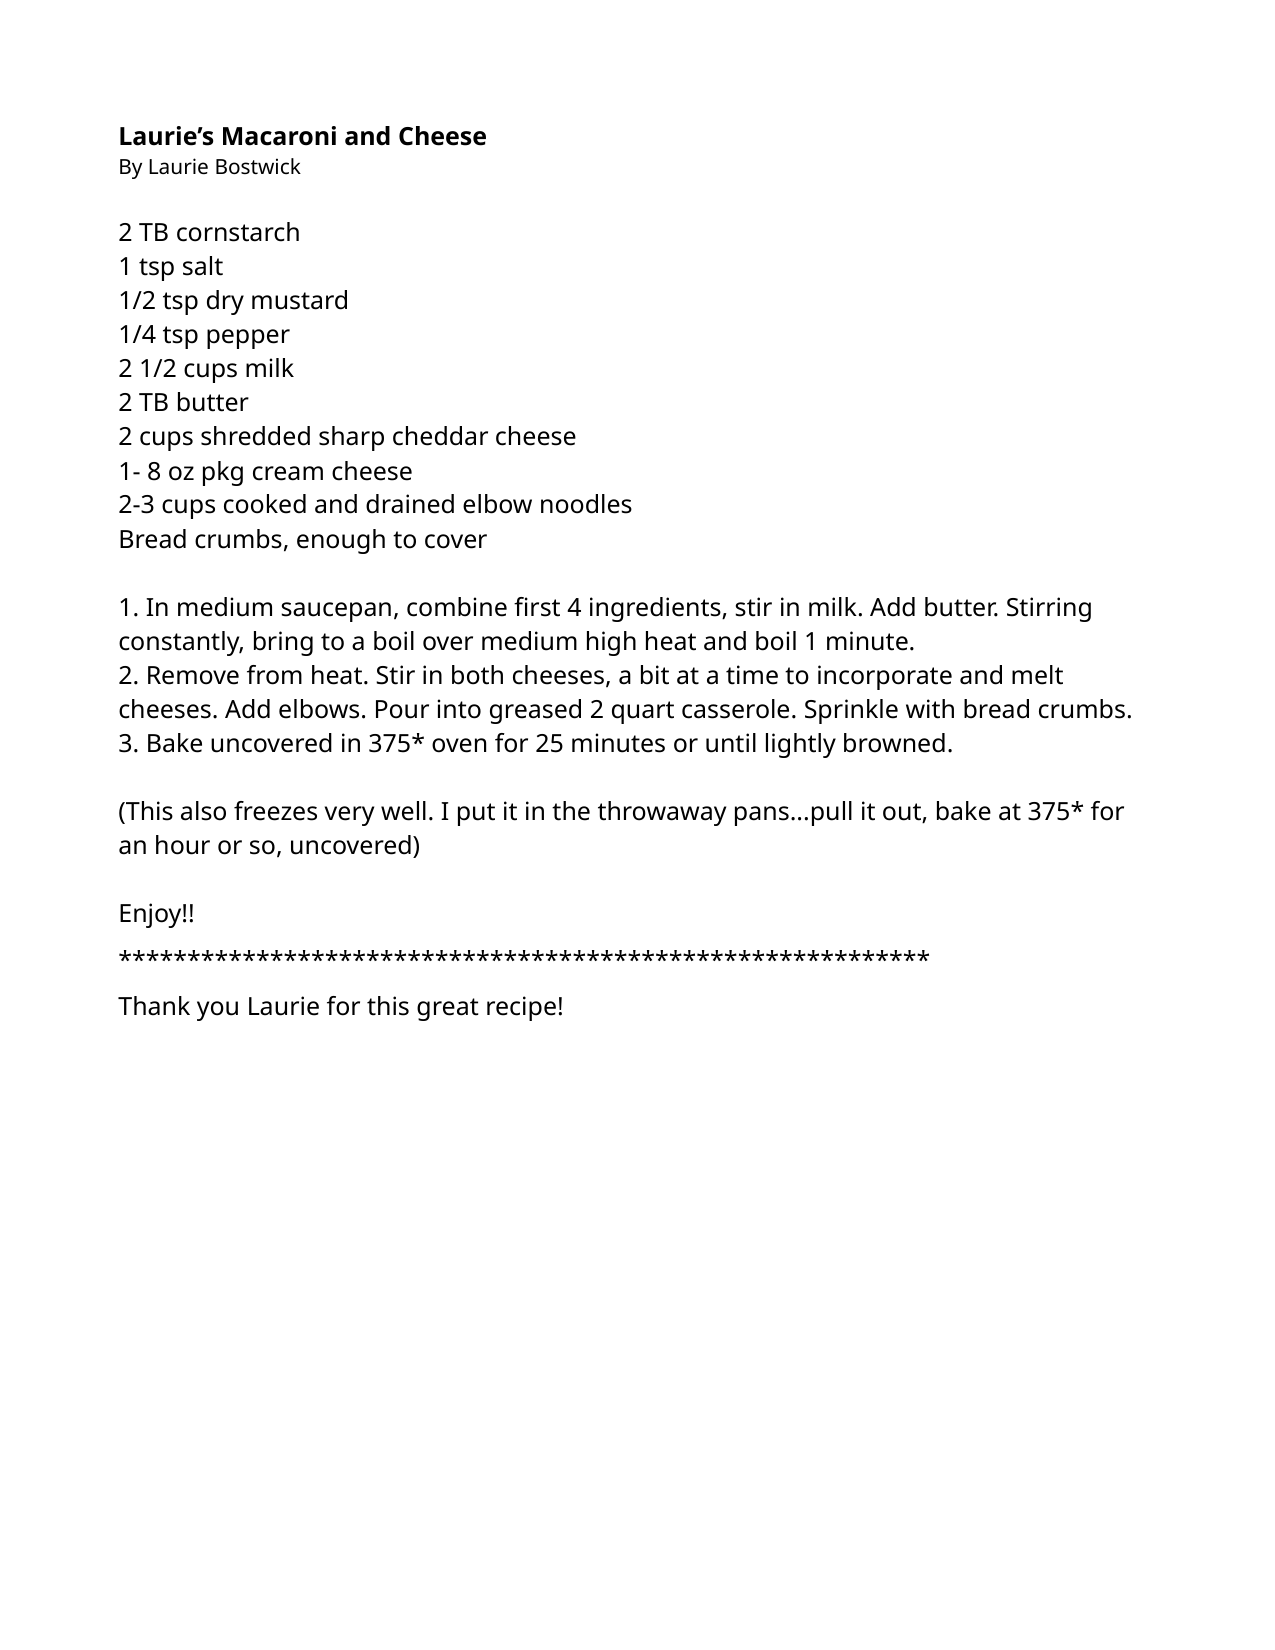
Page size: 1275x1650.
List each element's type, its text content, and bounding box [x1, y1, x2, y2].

text *********************************************************** [118, 942, 1157, 977]
text Thank you Laurie for this great recipe! [118, 989, 1157, 1023]
text Laurie’s Macaroni and Cheese By Laurie Bostwick 2 TB cornstarch 1 tsp salt 1/2 tsp dry mustard 1/4 tsp pepper 2 1/2 cups milk 2 TB butter 2 cups shredded sharp cheddar cheese 1- 8 oz pkg cream cheese 2-3 cups cooked and drained elbow noodles Bread crumbs, enough to cover 1. In medium saucepan, combine first 4 ingredients, stir in milk. Add butter. Stirring constantly, bring to a boil over medium high heat and boil 1 minute. 2. Remove from heat. Stir in both cheeses, a bit at a time to incorporate and melt cheeses. Add elbows. Pour into greased 2 quart casserole. Sprinkle with bread crumbs. 3. Bake uncovered in 375* oven for 25 minutes or until lightly browned. (This also freezes very well. I put it in the throwaway pans...pull it out, bake at 375* for an hour or so, uncovered) Enjoy!! [118, 118, 1157, 930]
